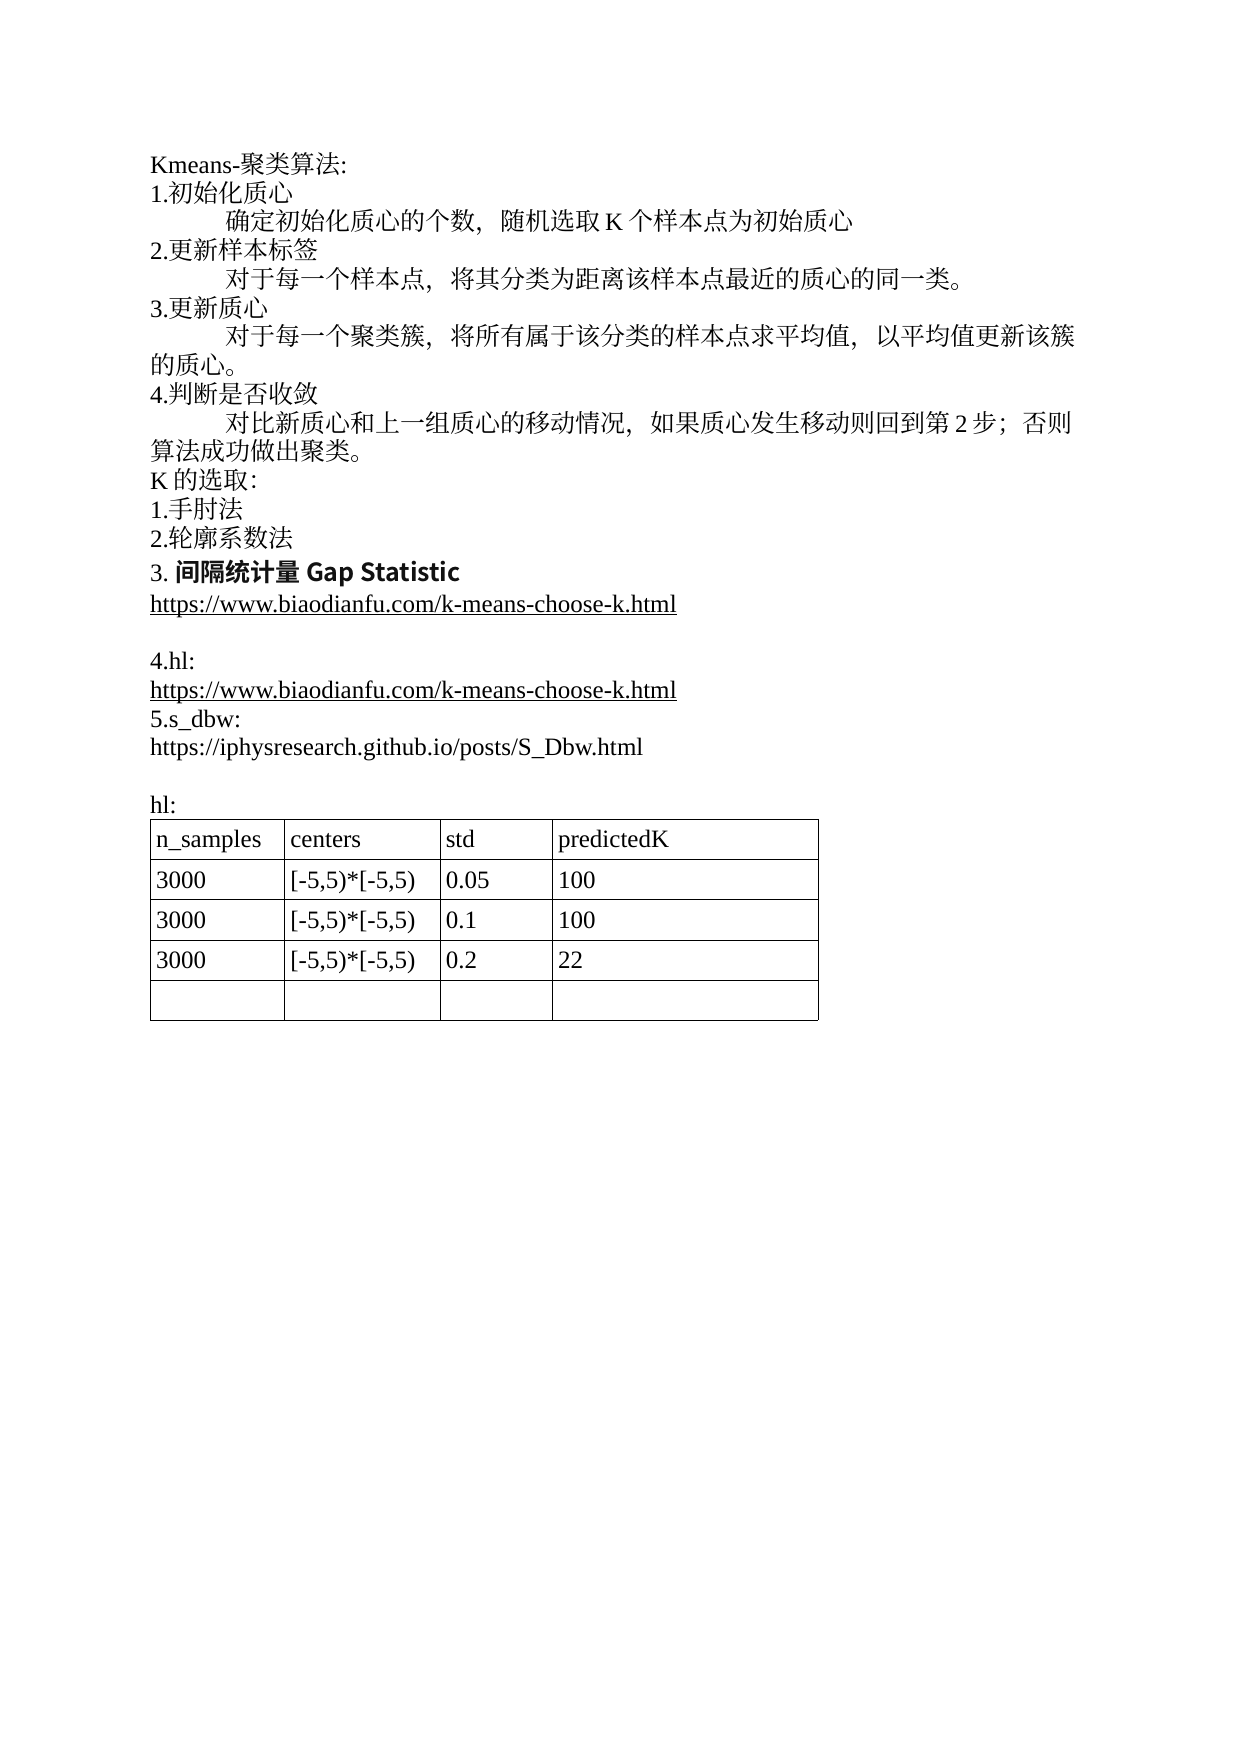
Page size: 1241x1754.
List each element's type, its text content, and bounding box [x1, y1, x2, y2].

text 2.轮廓系数法 [150, 524, 1090, 552]
text hl: [150, 790, 1090, 819]
text https://www.biaodianfu.com/k-means-choose-k.html [150, 675, 1090, 704]
text 1.初始化质心 [150, 179, 1090, 207]
table_cell [-5,5)*[-5,5) [285, 900, 440, 940]
table_cell [285, 981, 440, 1020]
table_header n_samples [151, 820, 284, 859]
text 3. 间隔统计量 Gap Statistic [150, 552, 1090, 589]
table_header std [441, 820, 552, 859]
table_cell [151, 981, 284, 1020]
text 1.手肘法 [150, 495, 1090, 524]
table_cell [-5,5)*[-5,5) [285, 941, 440, 980]
table_header centers [285, 820, 440, 859]
table_cell 100 [553, 860, 818, 899]
text 4.hl: [150, 646, 1090, 675]
text https://www.biaodianfu.com/k-means-choose-k.html [150, 589, 1090, 617]
text 对于每一个聚类簇，将所有属于该分类的样本点求平均值，以平均值更新该簇的质心。 [150, 322, 1090, 380]
text 确定初始化质心的个数，随机选取K个样本点为初始质心 [150, 207, 1090, 236]
text 对比新质心和上一组质心的移动情况，如果质心发生移动则回到第2步；否则算法成功做出聚类。 [150, 409, 1090, 466]
text 3.更新质心 [150, 294, 1090, 322]
table_cell 0.05 [441, 860, 552, 899]
text 对于每一个样本点，将其分类为距离该样本点最近的质心的同一类。 [150, 265, 1090, 294]
table_cell 0.2 [441, 941, 552, 980]
table_cell 3000 [151, 860, 284, 899]
table_header predictedK [553, 820, 818, 859]
table_cell [441, 981, 552, 1020]
table_cell [553, 981, 818, 1020]
table_cell [-5,5)*[-5,5) [285, 860, 440, 899]
table_cell 0.1 [441, 900, 552, 940]
table_cell 3000 [151, 941, 284, 980]
table_cell 22 [553, 941, 818, 980]
text 5.s_dbw: [150, 704, 1090, 732]
text K的选取： [150, 466, 1090, 495]
text Kmeans-聚类算法: [150, 150, 1090, 179]
text 2.更新样本标签 [150, 236, 1090, 265]
text https://iphysresearch.github.io/posts/S_Dbw.html [150, 732, 1090, 761]
table_cell 100 [553, 900, 818, 940]
text 4.判断是否收敛 [150, 380, 1090, 409]
table_cell 3000 [151, 900, 284, 940]
